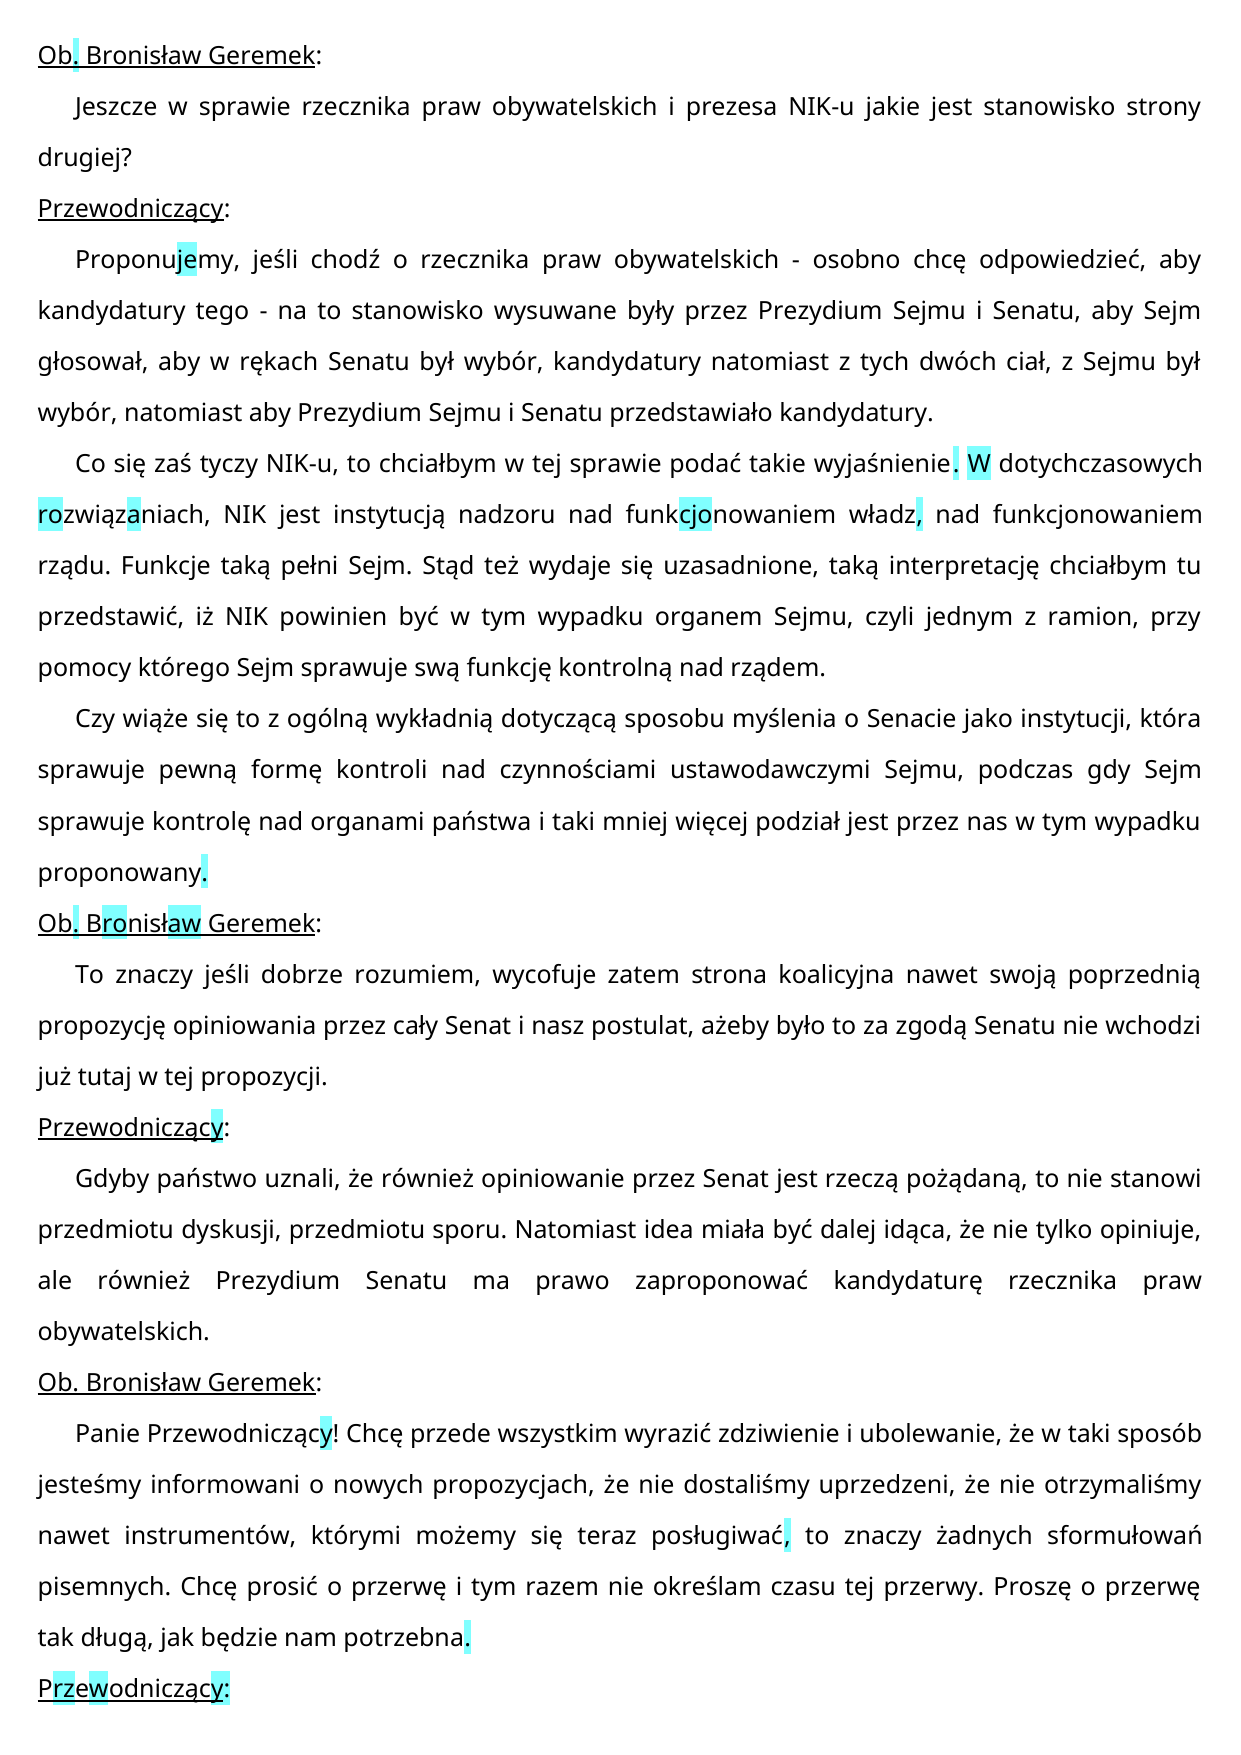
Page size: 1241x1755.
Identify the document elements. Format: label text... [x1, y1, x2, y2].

text Czy wiąże się to z ogólną wykładnią dotyczącą sposobu myślenia o Senacie jako instytucji, która sprawuje pewną formę kontroli nad czynnościami ustawodawczymi Sejmu, podczas gdy Sejm sprawuje kontrolę nad organami państwa i taki mniej więcej podział jest przez nas w tym wypadku proponowany. [37, 701, 1203, 888]
text Gdyby państwo uznali, że również opiniowanie przez Senat jest rzeczą pożądaną, to nie stanowi przedmiotu dyskusji, przedmiotu sporu. Natomiast idea miała być dalej idąca, że nie tylko opiniuje, ale również Prezydium Senatu ma prawo zaproponować kandydaturę rzecznika praw obywatelskich. [37, 1160, 1203, 1348]
text Panie Przewodniczący! Chcę przede wszystkim wyrazić zdziwienie i ubolewanie, że w taki sposób jesteśmy informowani o nowych propozycjach, że nie dostaliśmy uprzedzeni, że nie otrzymaliśmy nawet instrumentów, którymi możemy się teraz posługiwać, to znaczy żadnych sformułowań pisemnych. Chcę prosić o przerwę i tym razem nie określam czasu tej przerwy. Proszę o przerwę tak długą, jak będzie nam potrzebna. [37, 1416, 1203, 1654]
text Proponujemy, jeśli chodź o rzecznika praw obywatelskich - osobno chcę odpowiedzieć, aby kandydatury tego - na to stanowisko wysuwane były przez Prezydium Sejmu i Senatu, aby Sejm głosował, aby w rękach Senatu był wybór, kandydatury natomiast z tych dwóch ciał, z Sejmu był wybór, natomiast aby Prezydium Sejmu i Senatu przedstawiało kandydatury. [37, 242, 1203, 429]
text Przewodniczący: [37, 191, 1203, 225]
text Przewodniczący: [37, 1109, 1203, 1143]
text To znaczy jeśli dobrze rozumiem, wycofuje zatem strona koalicyjna nawet swoją poprzednią propozycję opiniowania przez cały Senat i nasz postulat, ażeby było to za zgodą Senatu nie wchodzi już tutaj w tej propozycji. [37, 956, 1203, 1092]
text Co się zaś tyczy NIK-u, to chciałbym w tej sprawie podać takie wyjaśnienie. W dotychczasowych rozwiązaniach, NIK jest instytucją nadzoru nad funkcjonowaniem władz, nad funkcjonowaniem rządu. Funkcje taką pełni Sejm. Stąd też wydaje się uzasadnione, taką interpretację chciałbym tu przedstawić, iż NIK powinien być w tym wypadku organem Sejmu, czyli jednym z ramion, przy pomocy którego Sejm sprawuje swą funkcję kontrolną nad rządem. [37, 446, 1203, 684]
text Ob. Bronisław Geremek: [37, 905, 1203, 939]
text Ob. Bronisław Geremek: [37, 1364, 1203, 1399]
text Ob. Bronisław Geremek: [37, 37, 1203, 72]
text Jeszcze w sprawie rzecznika praw obywatelskich i prezesa NIK-u jakie jest stanowisko strony drugiej? [37, 88, 1203, 174]
text Przewodniczący: [37, 1671, 1203, 1705]
